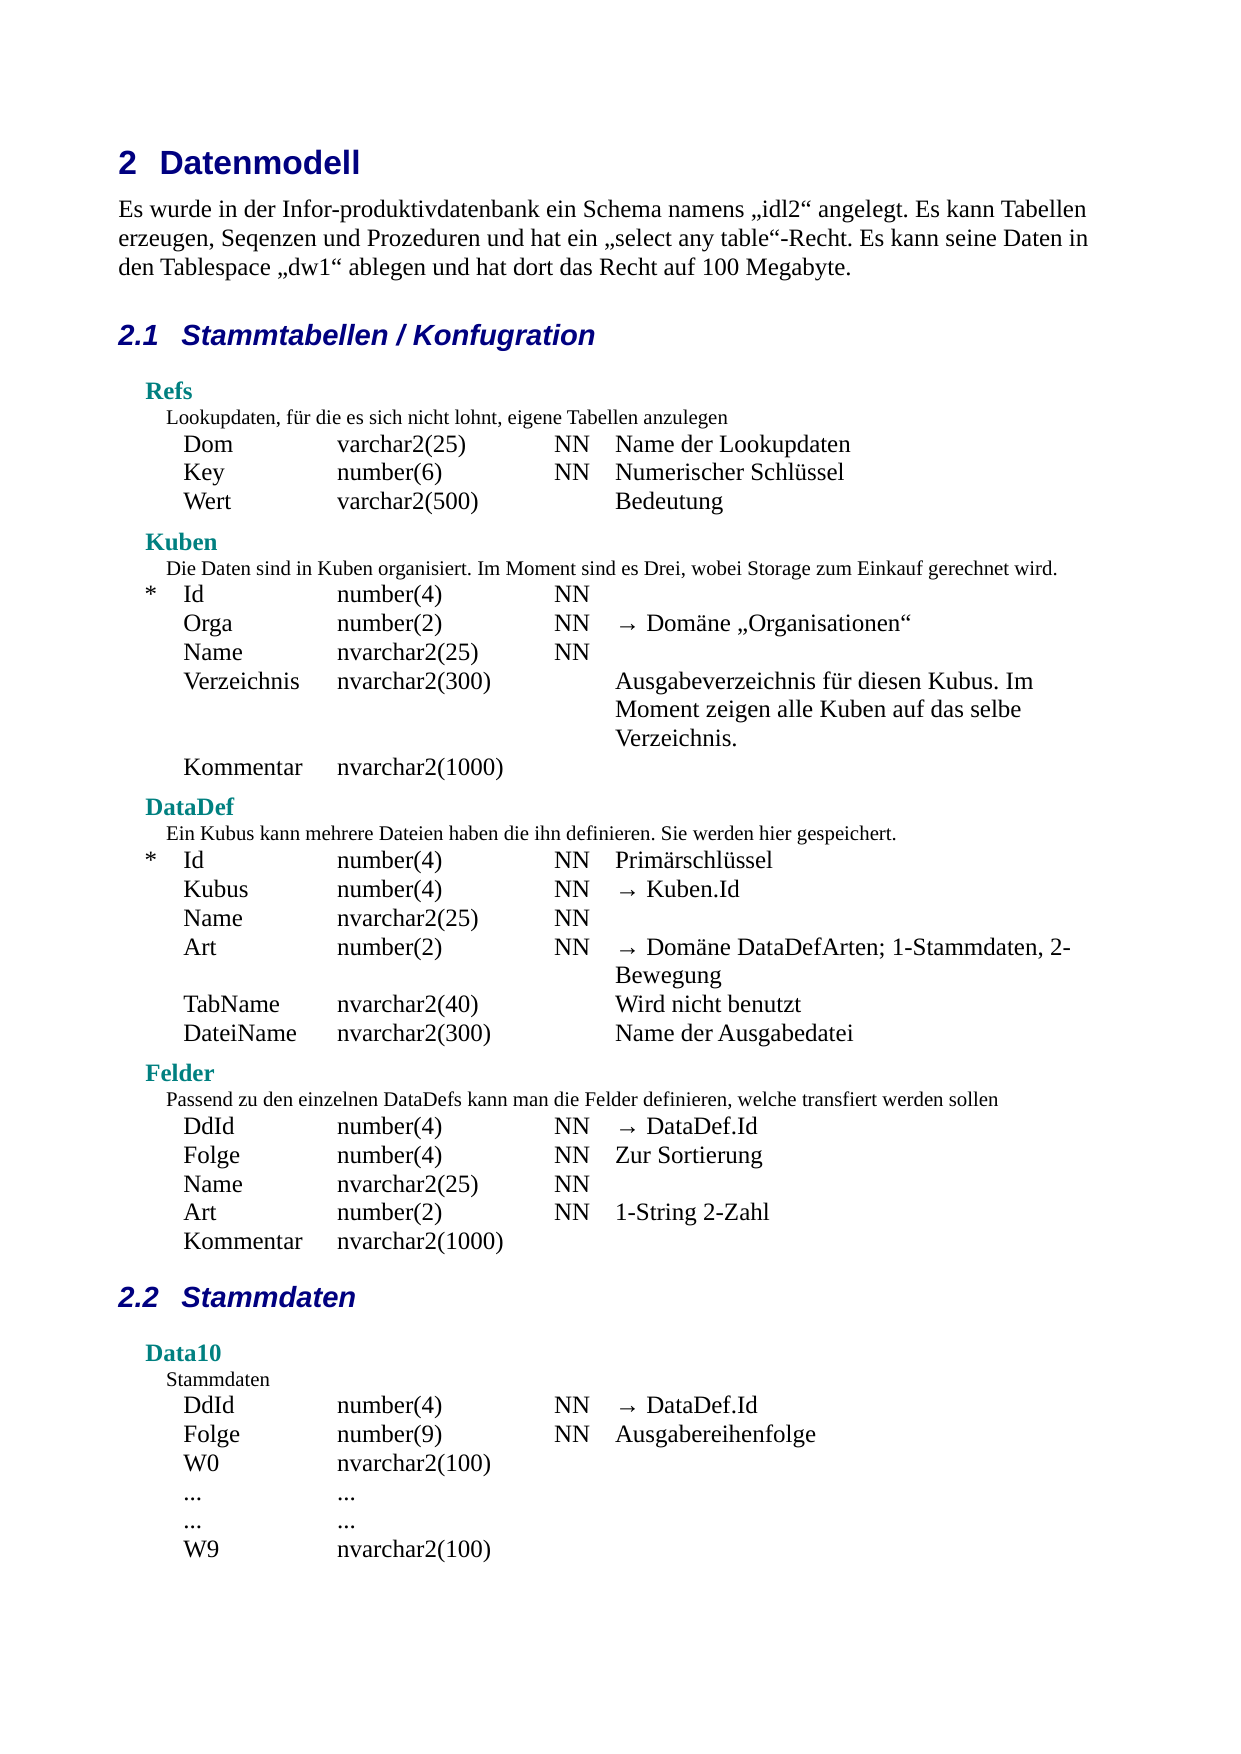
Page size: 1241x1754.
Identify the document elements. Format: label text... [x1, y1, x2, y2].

text Folge number(4) NN Zur Sortierung [144, 1140, 1122, 1169]
text Kuben [145, 527, 1122, 555]
text Kubus number(4) NN → Kuben.Id [144, 874, 1122, 903]
text Lookupdaten, für die es sich nicht lohnt, eigene Tabellen anzulegen [166, 404, 1122, 429]
text Name nvarchar2(25) NN [144, 903, 1122, 932]
text Ein Kubus kann mehrere Dateien haben die ihn definieren. Sie werden hier gespeichert. [166, 821, 1122, 845]
text Data10 [145, 1338, 1122, 1366]
text TabName nvarchar2(40) Wird nicht benutzt [144, 989, 1122, 1018]
text Folge number(9) NN Ausgabereihenfolge [144, 1419, 1122, 1448]
text W9 nvarchar2(100) [144, 1534, 1122, 1563]
text Verzeichnis nvarchar2(300) Ausgabeverzeichnis für diesen Kubus. Im Moment zeigen alle Kuben auf das selbe Verzeichnis. [144, 666, 1122, 752]
text DataDef [145, 792, 1122, 821]
text DdId number(4) NN → DataDef.Id [144, 1111, 1122, 1140]
text Passend zu den einzelnen DataDefs kann man die Felder definieren, welche transfiert werden sollen [166, 1087, 1122, 1111]
subtitle Datenmodell [118, 143, 1122, 182]
subtitle Stammtabellen / Konfugration [118, 318, 1122, 352]
text W0 nvarchar2(100) [144, 1448, 1122, 1477]
text Name nvarchar2(25) NN [144, 637, 1122, 666]
text Refs [145, 376, 1122, 404]
text Es wurde in der Infor-produktivdatenbank ein Schema namens „idl2“ angelegt. Es kann Tabellen erzeugen, Seqenzen und Prozeduren und hat ein „select any table“-Recht. Es kann seine Daten in den Tablespace „dw1“ ablegen und hat dort das Recht auf 100 Megabyte. [118, 194, 1122, 281]
text Art number(2) NN → Domäne DataDefArten; 1-Stammdaten, 2-Bewegung [144, 932, 1122, 989]
text Kommentar nvarchar2(1000) [144, 1226, 1122, 1255]
text Felder [145, 1058, 1122, 1087]
text DdId number(4) NN → DataDef.Id [144, 1391, 1122, 1419]
text Die Daten sind in Kuben organisiert. Im Moment sind es Drei, wobei Storage zum Einkauf gerechnet wird. [166, 555, 1122, 579]
text * Id number(4) NN [144, 579, 1122, 608]
text * Id number(4) NN Primärschlüssel [144, 845, 1122, 874]
text Name nvarchar2(25) NN [144, 1169, 1122, 1197]
text DateiName nvarchar2(300) Name der Ausgabedatei [144, 1018, 1122, 1047]
text Wert varchar2(500) Bedeutung [144, 486, 1122, 515]
subtitle Stammdaten [118, 1280, 1122, 1313]
text Dom varchar2(25) NN Name der Lookupdaten [144, 429, 1122, 457]
text Key number(6) NN Numerischer Schlüssel [144, 457, 1122, 486]
text Kommentar nvarchar2(1000) [144, 752, 1122, 781]
text Orga number(2) NN → Domäne „Organisationen“ [144, 608, 1122, 637]
text ... ... [144, 1506, 1122, 1534]
text Stammdaten [166, 1366, 1122, 1391]
text Art number(2) NN 1-String 2-Zahl [144, 1197, 1122, 1226]
text ... ... [144, 1477, 1122, 1506]
